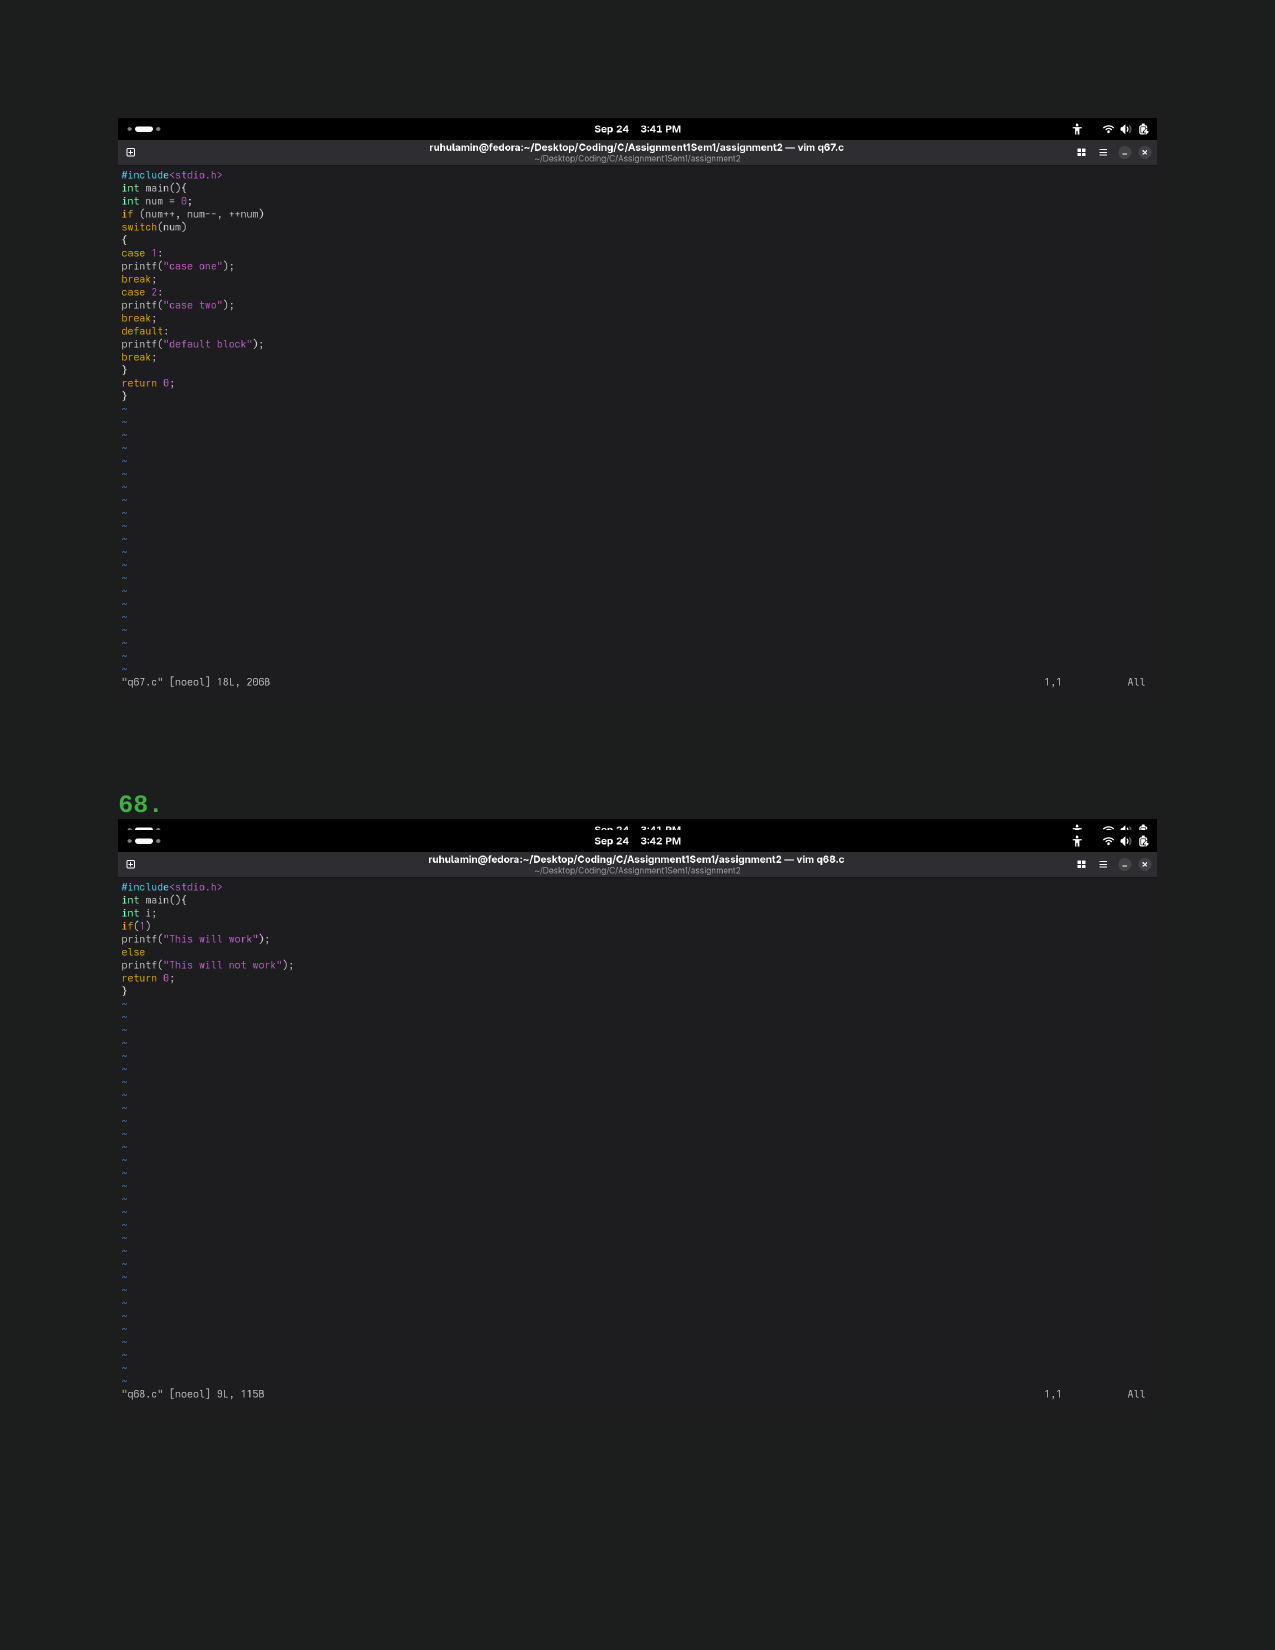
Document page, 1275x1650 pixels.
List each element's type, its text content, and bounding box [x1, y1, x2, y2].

picture [118, 819, 1157, 1415]
text 68. [118, 791, 1157, 819]
picture [118, 118, 1157, 703]
